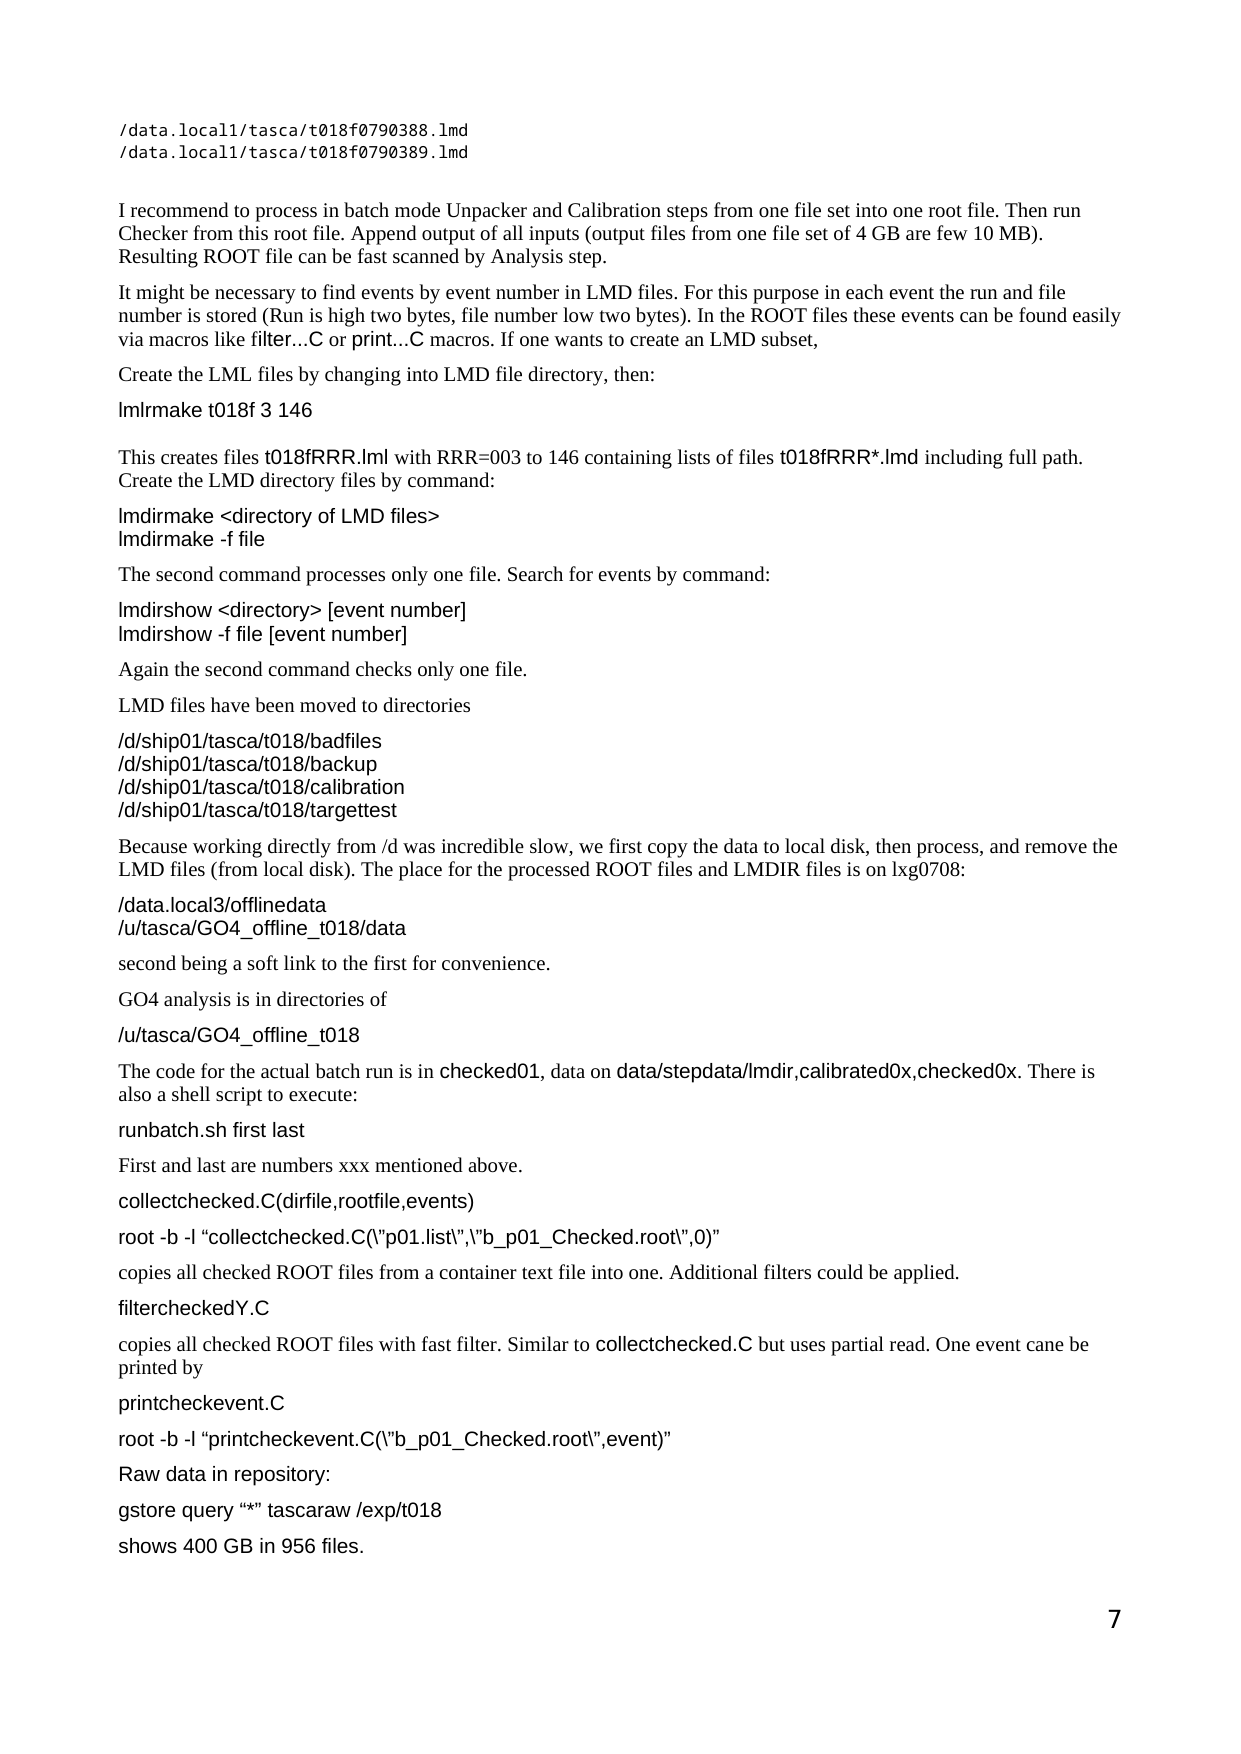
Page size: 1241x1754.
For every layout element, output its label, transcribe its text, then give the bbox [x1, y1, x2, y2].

text This creates files t018fRRR.lml with RRR=003 to 146 containing lists of files t018fRRR*.lmd including full path. [118, 445, 1122, 469]
text filtercheckedY.C [118, 1297, 1122, 1320]
text The second command processes only one file. Search for events by command: [118, 563, 1122, 586]
text /d/ship01/tasca/t018/badfiles /d/ship01/tasca/t018/backup /d/ship01/tasca/t018/calibration /d/ship01/tasca/t018/targettest [118, 729, 1122, 822]
text root -b -l “collectchecked.C(\”p01.list\”,\”b_p01_Checked.root\”,0)” [118, 1225, 1122, 1249]
text First and last are numbers xxx mentioned above. [118, 1154, 1122, 1177]
text LMD files have been moved to directories [118, 693, 1122, 717]
text Create the LMD directory files by command: [118, 469, 1122, 492]
text The code for the actual batch run is in checked01, data on data/stepdata/lmdir,calibrated0x,checked0x. There is also a shell script to execute: [118, 1059, 1122, 1106]
text collectchecked.C(dirfile,rootfile,events) [118, 1190, 1122, 1213]
text second being a soft link to the first for convenience. [118, 952, 1122, 975]
text copies all checked ROOT files with fast filter. Similar to collectchecked.C but uses partial read. One event cane be printed by [118, 1332, 1122, 1379]
text Because working directly from /d was incredible slow, we first copy the data to local disk, then process, and remove the LMD files (from local disk). The place for the processed ROOT files and LMDIR files is on lxg0708: [118, 834, 1122, 881]
text root -b -l “printcheckevent.C(\”b_p01_Checked.root\”,event)” [118, 1427, 1122, 1451]
text /data.local1/tasca/t018f0790388.lmd /data.local1/tasca/t018f0790389.lmd [118, 118, 1122, 163]
text I recommend to process in batch mode Unpacker and Calibration steps from one file set into one root file. Then run Checker from this root file. Append output of all inputs (output files from one file set of 4 GB are few 10 MB). Resulting ROOT file can be fast scanned by Analysis step. [118, 199, 1122, 268]
text /u/tasca/GO4_offline_t018 [118, 1023, 1122, 1047]
text Create the LML files by changing into LMD file directory, then: [118, 363, 1122, 386]
text lmdirmake <directory of LMD files> lmdirmake -f file [118, 504, 1122, 551]
text shows 400 GB in 956 files. [118, 1534, 1122, 1558]
text Again the second command checks only one file. [118, 658, 1122, 681]
text It might be necessary to find events by event number in LMD files. For this purpose in each event the run and file number is stored (Run is high two bytes, file number low two bytes). In the ROOT files these events can be found easily via macros like filter...C or print...C macros. If one wants to create an LMD subset, [118, 281, 1122, 351]
text lmdirshow <directory> [event number] lmdirshow -f file [event number] [118, 599, 1122, 645]
text runbatch.sh first last [118, 1118, 1122, 1142]
text Raw data in repository: [118, 1463, 1122, 1486]
text GO4 analysis is in directories of [118, 988, 1122, 1011]
text printcheckevent.C [118, 1392, 1122, 1415]
text copies all checked ROOT files from a container text file into one. Additional filters could be applied. [118, 1261, 1122, 1284]
text gstore query “*” tascaraw /exp/t018 [118, 1499, 1122, 1522]
text /data.local3/offlinedata /u/tasca/GO4_offline_t018/data [118, 893, 1122, 940]
text lmlrmake t018f 3 146 [118, 399, 1122, 422]
